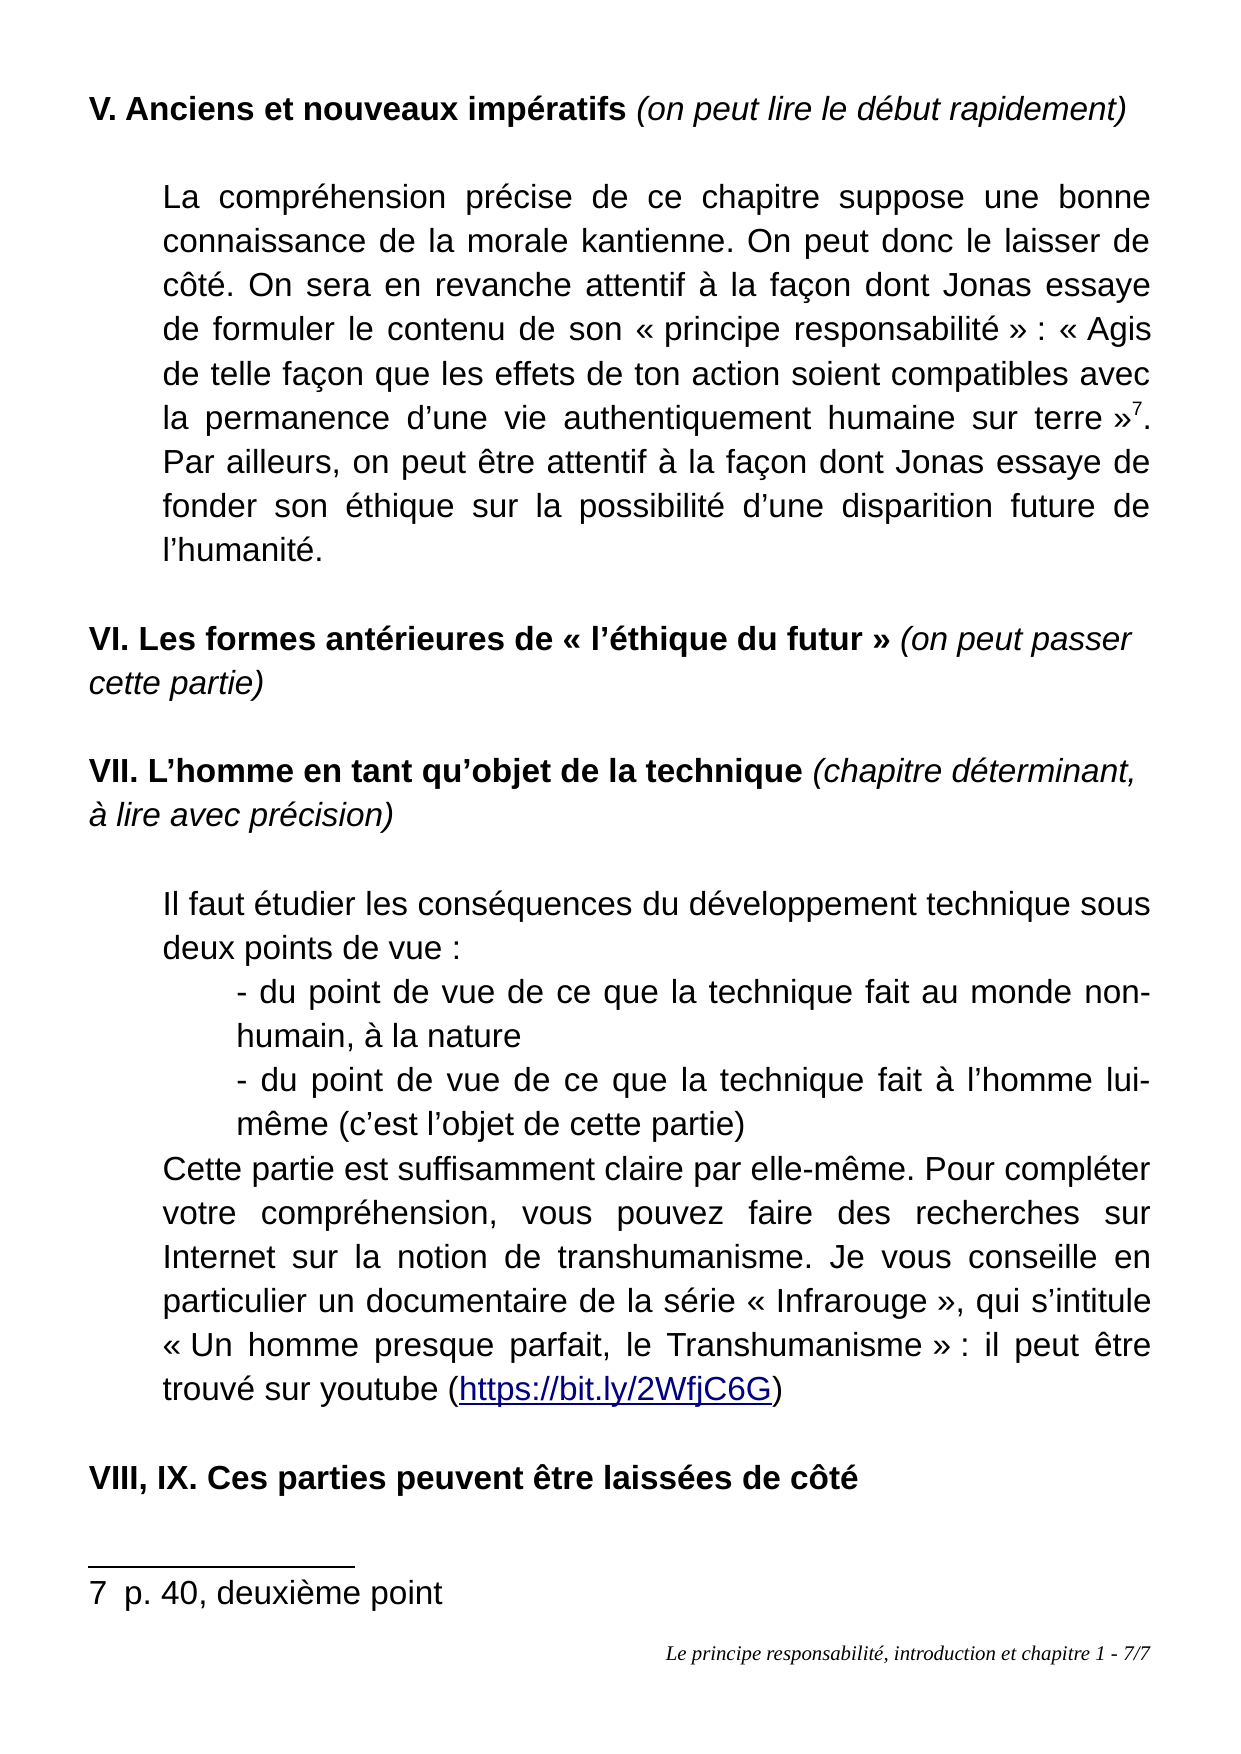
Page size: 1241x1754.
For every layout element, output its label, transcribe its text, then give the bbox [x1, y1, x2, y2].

text VII. L’homme en tant qu’objet de la technique (chapitre déterminant, à lire avec précision) [88, 751, 1152, 834]
text p. 40, deuxième point [88, 1573, 1152, 1612]
text - du point de vue de ce que la technique fait à l’homme lui-même (c’est l’objet de cette partie) [236, 1060, 1152, 1143]
text La compréhension précise de ce chapitre suppose une bonne connaissance de la morale kantienne. On peut donc le laisser de côté. On sera en revanche attentif à la façon dont Jonas essaye de formuler le contenu de son « principe responsabilité » : « Agis de telle façon que les effets de ton action soient compatibles avec la permanence d’une vie authentiquement humaine sur terre ». Par ailleurs, on peut être attentif à la façon dont Jonas essaye de fonder son éthique sur la possibilité d’une disparition future de l’humanité. [162, 177, 1152, 569]
text Cette partie est suffisamment claire par elle-même. Pour compléter votre compréhension, vous pouvez faire des recherches sur Internet sur la notion de transhumanisme. Je vous conseille en particulier un documentaire de la série « Infrarouge », qui s’intitule « Un homme presque parfait, le Transhumanisme » : il peut être trouvé sur youtube (https://bit.ly/2WfjC6G) [162, 1148, 1152, 1408]
text VIII, IX. Ces parties peuvent être laissées de côté [88, 1458, 1152, 1496]
text Il faut étudier les conséquences du développement technique sous deux points de vue : [162, 883, 1152, 966]
text V. Anciens et nouveaux impératifs (on peut lire le début rapidement) [88, 88, 1152, 127]
text - du point de vue de ce que la technique fait au monde non-humain, à la nature [236, 972, 1152, 1054]
text VI. Les formes antérieures de « l’éthique du futur » (on peut passer cette partie) [88, 618, 1152, 701]
